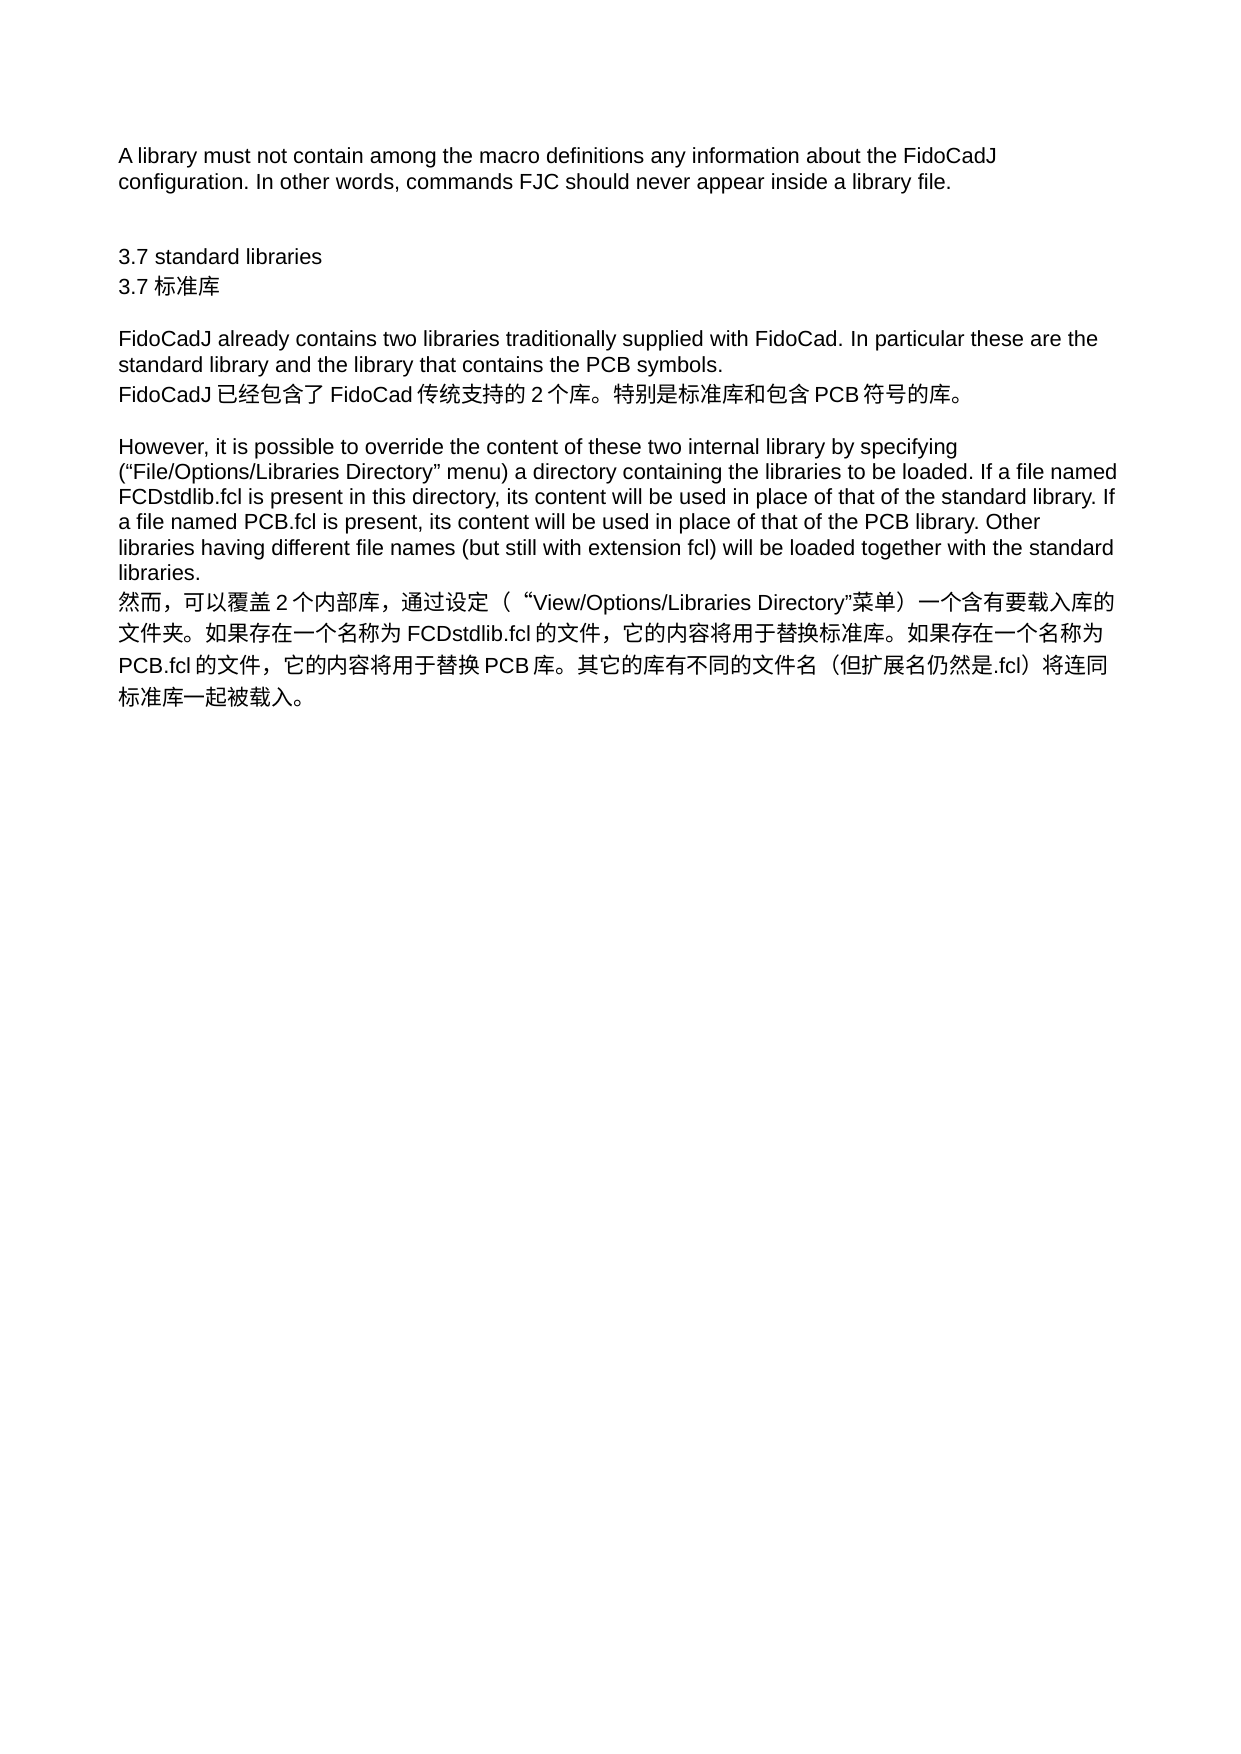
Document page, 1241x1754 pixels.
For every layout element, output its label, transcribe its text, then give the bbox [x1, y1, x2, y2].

subtitle A library must not contain among the macro definitions any information about the FidoCadJ configuration. In other words, commands FJC should never appear inside a library file. [118, 143, 1122, 194]
subtitle 3.7 standard libraries [118, 244, 1122, 269]
subtitle 3.7 标准库 [118, 269, 1122, 301]
subtitle FidoCadJ already contains two libraries traditionally supplied with FidoCad. In particular these are the standard library and the library that contains the PCB symbols. [118, 326, 1122, 377]
subtitle FidoCadJ已经包含了FidoCad传统支持的2个库。特别是标准库和包含PCB符号的库。 [118, 377, 1122, 408]
subtitle However, it is possible to override the content of these two internal library by specifying (“File/Options/Libraries Directory” menu) a directory containing the libraries to be loaded. If a file named FCDstdlib.fcl is present in this directory, its content will be used in place of that of the standard library. If a file named PCB.fcl is present, its content will be used in place of that of the PCB library. Other libraries having different file names (but still with extension fcl) will be loaded together with the standard libraries. [118, 433, 1122, 585]
subtitle 然而，可以覆盖2个内部库，通过设定（“View/Options/Libraries Directory”菜单）一个含有要载入库的文件夹。如果存在一个名称为FCDstdlib.fcl的文件，它的内容将用于替换标准库。如果存在一个名称为PCB.fcl的文件，它的内容将用于替换PCB库。其它的库有不同的文件名（但扩展名仍然是.fcl）将连同标准库一起被载入。 [118, 585, 1122, 711]
